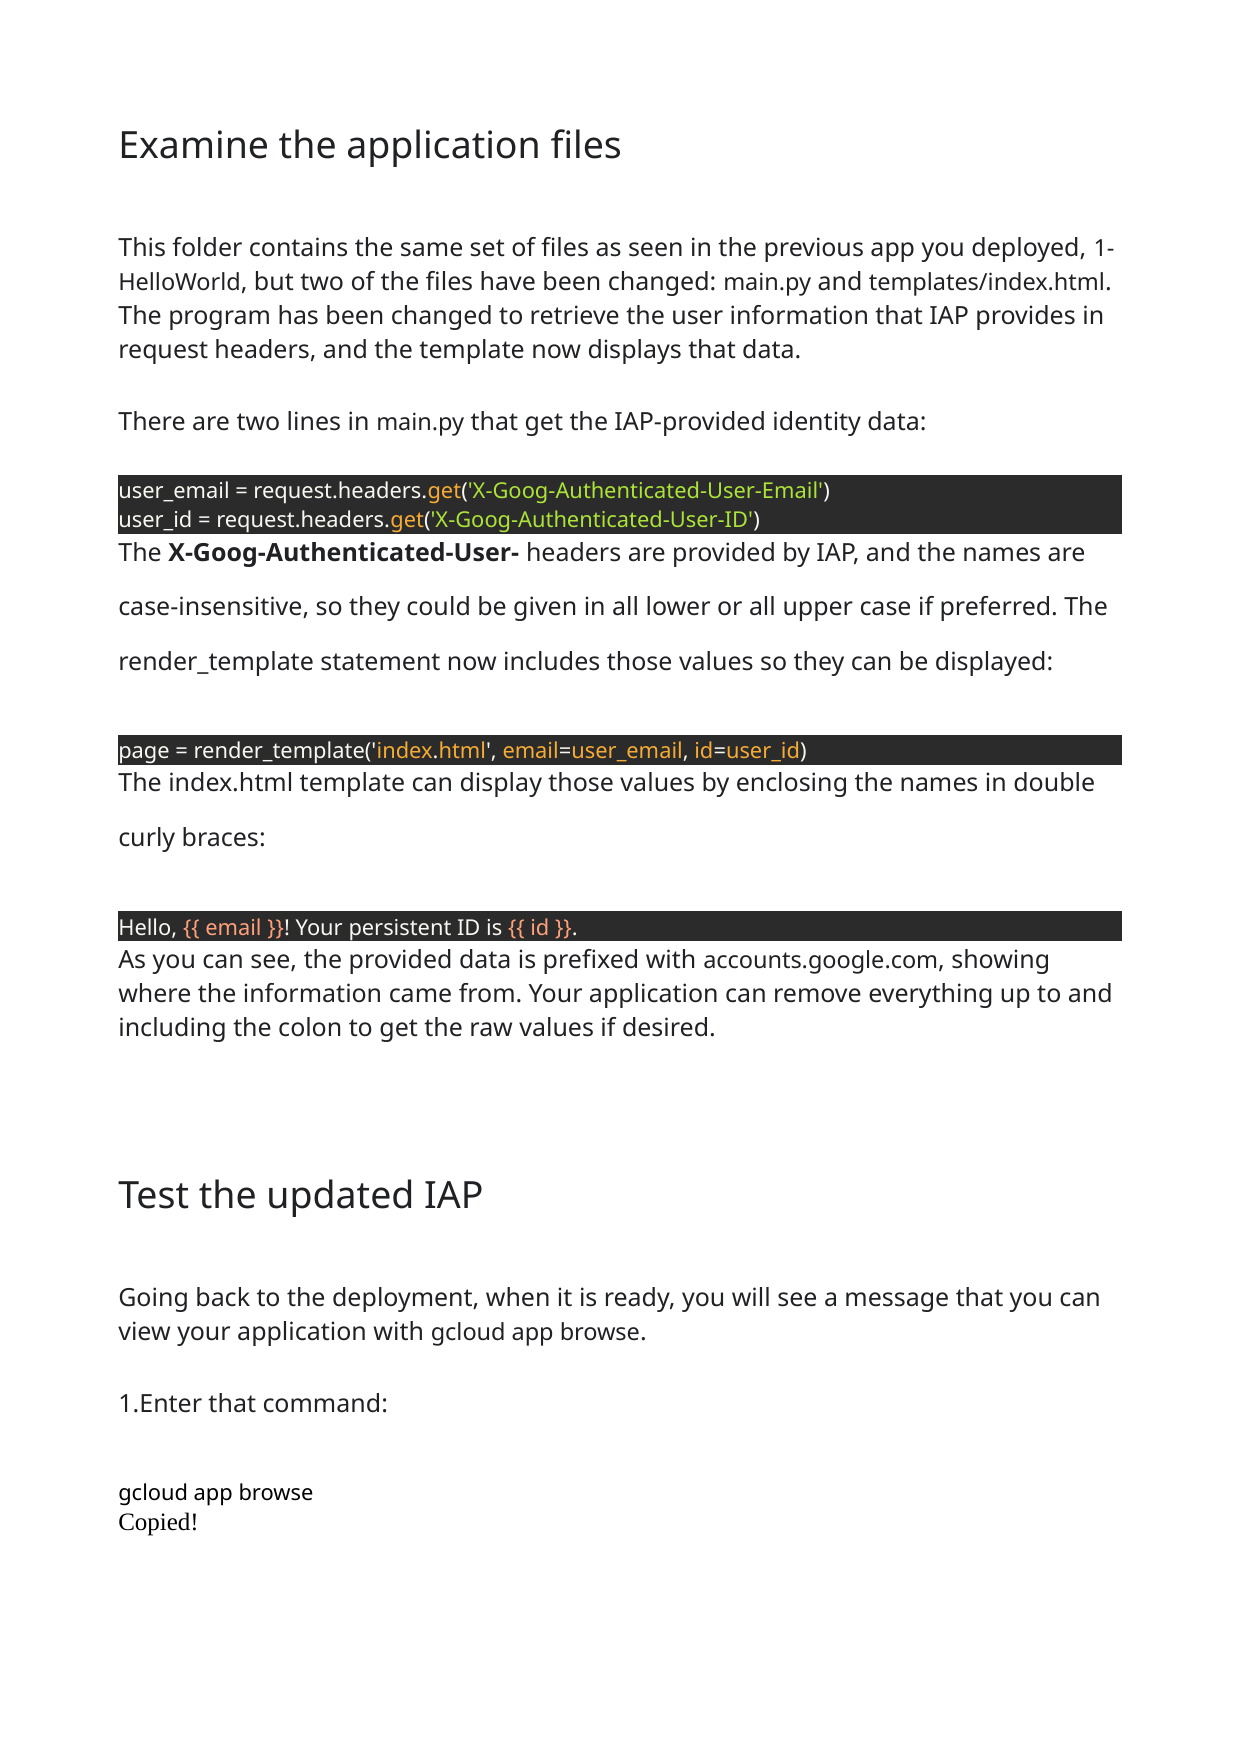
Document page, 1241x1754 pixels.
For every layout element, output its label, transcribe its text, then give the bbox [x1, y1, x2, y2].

text Copied! [118, 1507, 1109, 1536]
text The X-Goog-Authenticated-User- headers are provided by IAP, and the names are case-insensitive, so they could be given in all lower or all upper case if preferred. The render_template statement now includes those values so they can be displayed: [118, 534, 1122, 677]
text user_email = request.headers.get('X-Goog-Authenticated-User-Email') [118, 475, 1122, 504]
text page = render_template('index.html', email=user_email, id=user_id) [118, 735, 1122, 765]
text There are two lines in main.py that get the IAP-provided identity data: [118, 403, 1122, 437]
text Going back to the deployment, when it is ready, you will see a message that you can view your application with gcloud app browse. [118, 1280, 1122, 1348]
text user_id = request.headers.get('X-Goog-Authenticated-User-ID') [118, 504, 1122, 534]
subtitle Test the updated IAP [118, 1168, 1122, 1219]
subtitle Examine the application files [118, 118, 1122, 169]
text This folder contains the same set of files as seen in the previous app you deployed, 1-HelloWorld, but two of the files have been changed: main.py and templates/index.html. The program has been changed to retrieve the user information that IAP provides in request headers, and the template now displays that data. [118, 229, 1122, 366]
text gcloud app browse [118, 1477, 1122, 1507]
text Hello, {{ email }}! Your persistent ID is {{ id }}. [118, 911, 1122, 941]
list Enter that command: [118, 1385, 1122, 1419]
text The index.html template can display those values by enclosing the names in double curly braces: [118, 765, 1122, 853]
text As you can see, the provided data is prefixed with accounts.google.com, showing where the information came from. Your application can remove everything up to and including the colon to get the raw values if desired. [118, 941, 1122, 1043]
